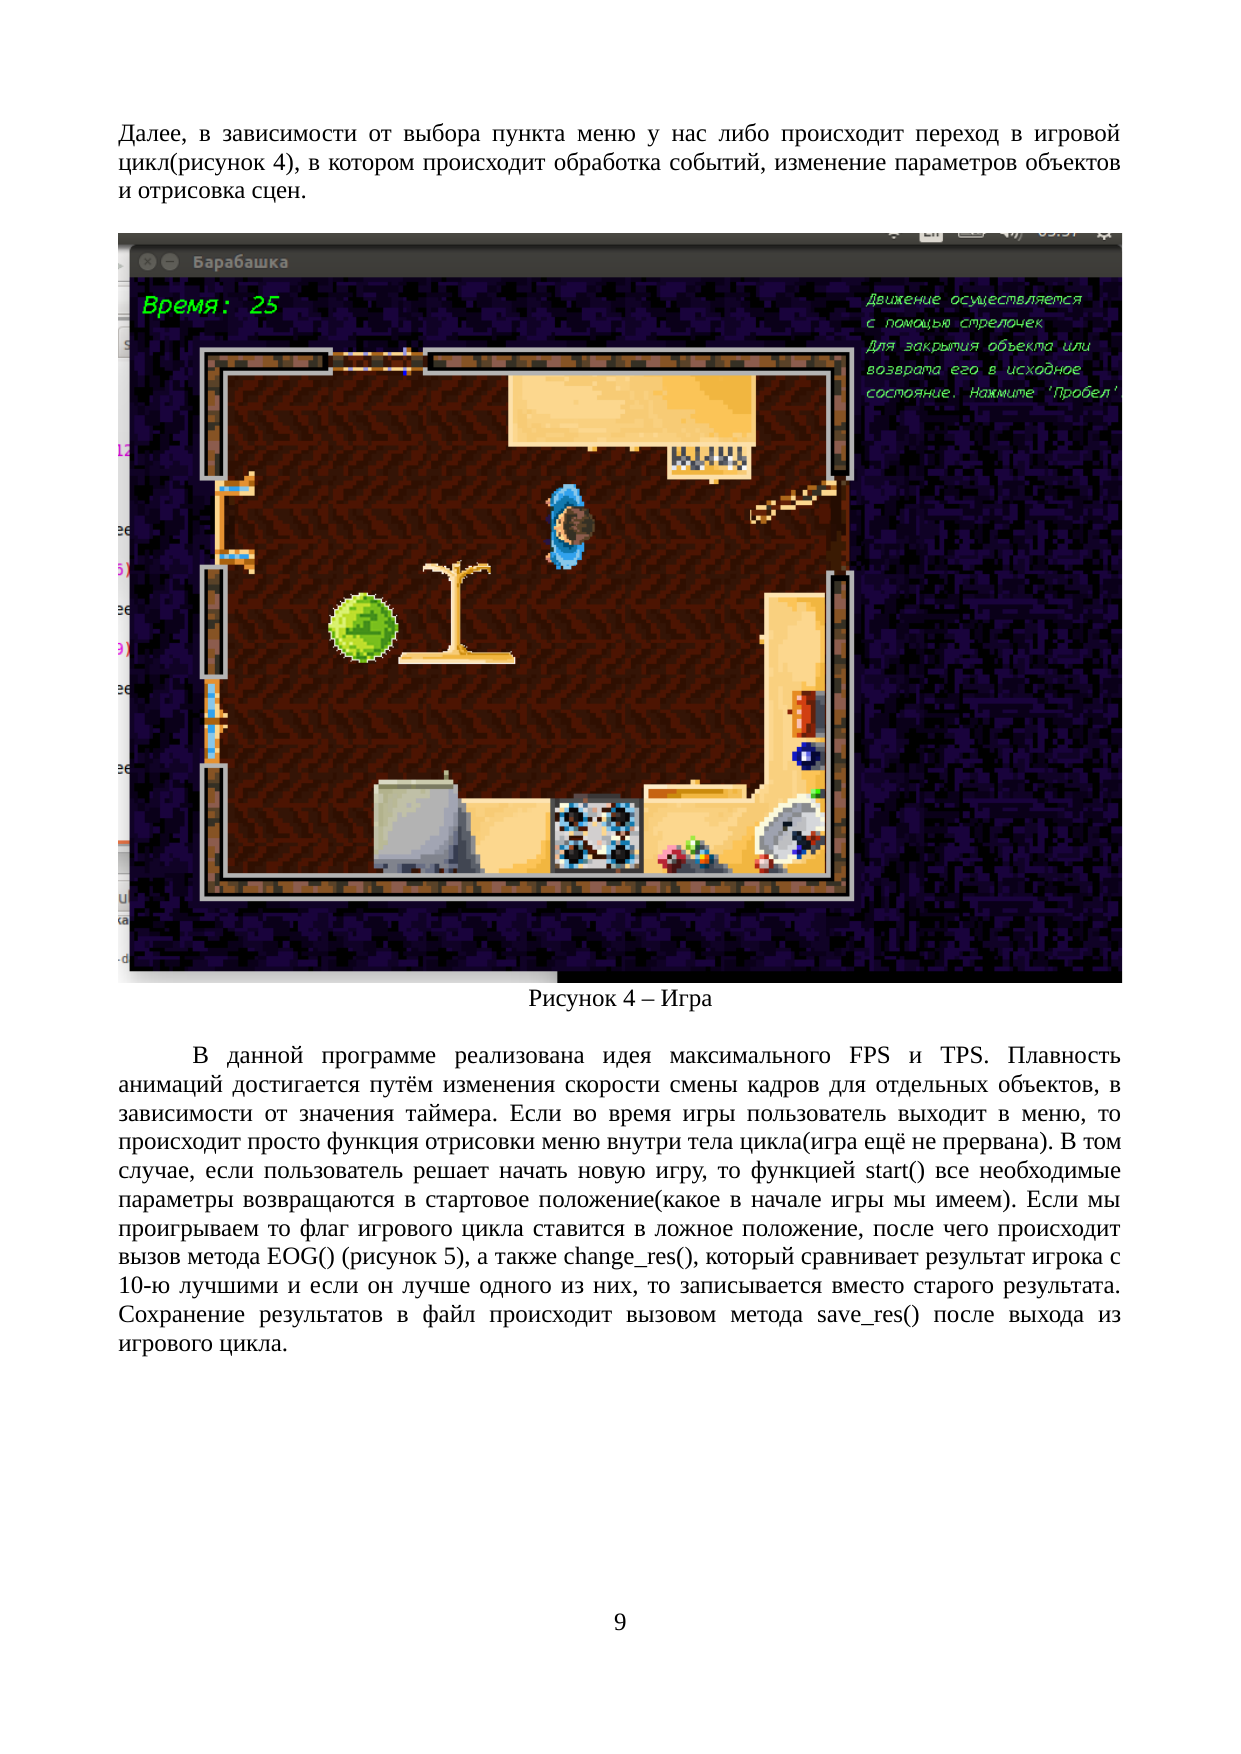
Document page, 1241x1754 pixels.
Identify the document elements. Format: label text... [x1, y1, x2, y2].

text В данной программе реализована идея максимального FPS и TPS. Плавность анимаций достигается путём изменения скорости смены кадров для отдельных объектов, в зависимости от значения таймера. Если во время игры пользователь выходит в меню, то происходит просто функция отрисовки меню внутри тела цикла(игра ещё не прервана). В том случае, если пользователь решает начать новую игру, то функцией start() все необходимые параметры возвращаются в стартовое положение(какое в начале игры мы имеем). Если мы проигрываем то флаг игрового цикла ставится в ложное положение, после чего происходит вызов метода EOG() (рисунок 5), а также change_res(), который сравнивает результат игрока с 10-ю лучшими и если он лучше одного из них, то записывается вместо старого результата. Сохранение результатов в файл происходит вызовом метода save_res() после выхода из игрового цикла. [118, 1040, 1122, 1356]
text Далее, в зависимости от выбора пункта меню у нас либо происходит переход в игровой цикл(рисунок 4), в котором происходит обработка событий, изменение параметров объектов и отрисовка сцен. [118, 118, 1122, 204]
text Рисунок 4 – Игра [118, 983, 1122, 1011]
picture [118, 233, 1123, 983]
